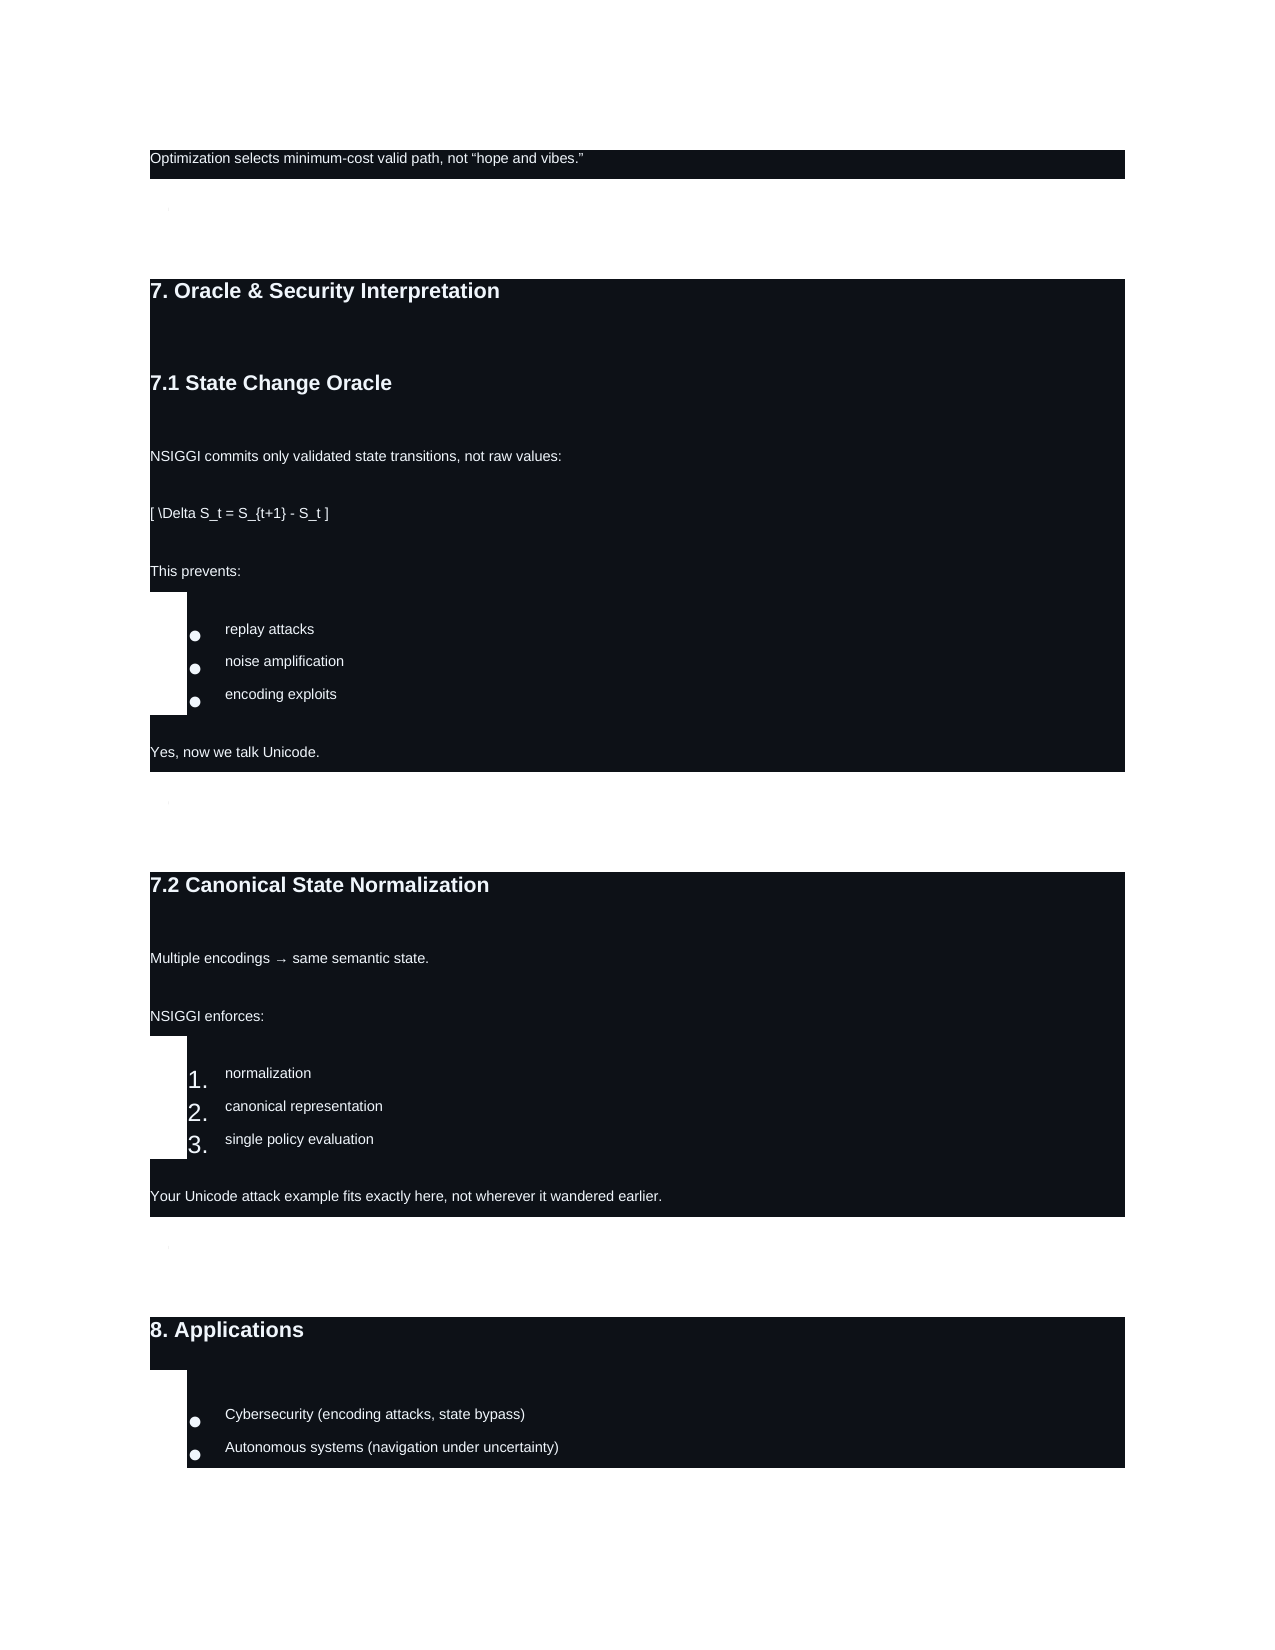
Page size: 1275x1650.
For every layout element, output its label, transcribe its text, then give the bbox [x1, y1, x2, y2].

text Your Unicode attack example fits exactly here, not wherever it wandered earlier. [150, 1188, 1125, 1217]
text Multiple encodings → same semantic state. [150, 950, 1125, 978]
text This prevents: [150, 563, 1125, 592]
list encoding exploits [187, 686, 1125, 715]
subtitle 8. Applications [150, 1317, 1125, 1370]
subtitle 7. Oracle & Security Interpretation [150, 279, 1125, 322]
text Yes, now we talk Unicode. [150, 744, 1125, 772]
list canonical representation [187, 1098, 1125, 1127]
subtitle 7.1 State Change Oracle [150, 370, 1125, 412]
list single policy evaluation [187, 1131, 1125, 1159]
list replay attacks [187, 621, 1125, 649]
list Cybersecurity (encoding attacks, state bypass) [187, 1406, 1125, 1435]
list noise amplification [187, 653, 1125, 682]
text [ \Delta S_t = S_{t+1} - S_t ] [150, 505, 1125, 534]
text Optimization selects minimum-cost valid path, not “hope and vibes.” [150, 150, 1125, 179]
list normalization [187, 1065, 1125, 1094]
subtitle 7.2 Canonical State Normalization [150, 872, 1125, 914]
text NSIGGI enforces: [150, 1007, 1125, 1036]
list Autonomous systems (navigation under uncertainty) [187, 1439, 1125, 1468]
text NSIGGI commits only validated state transitions, not raw values: [150, 447, 1125, 476]
